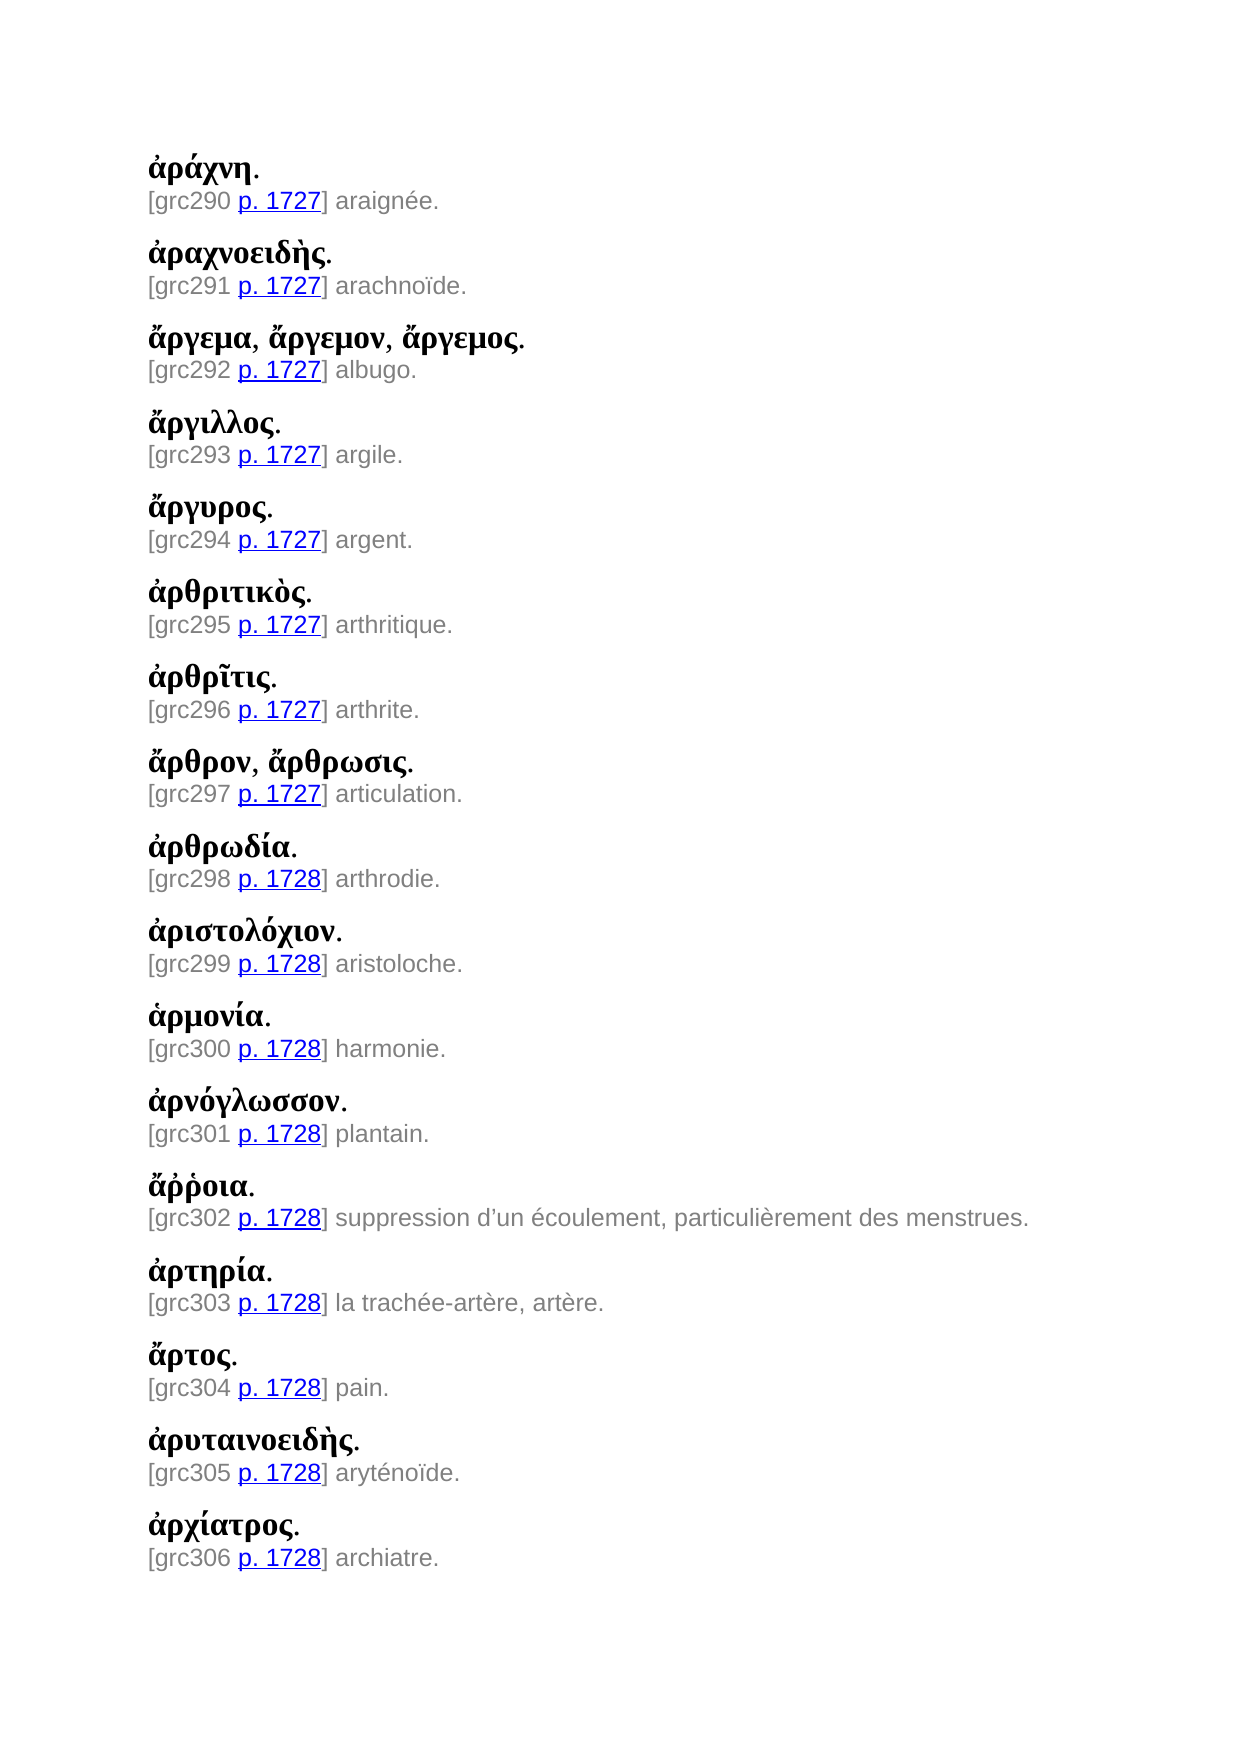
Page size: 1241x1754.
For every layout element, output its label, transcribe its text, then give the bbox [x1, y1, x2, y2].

text ἄργιλλος. [148, 402, 1093, 440]
text ἀρτηρία. [148, 1250, 1093, 1288]
text ἀρθρῖτις. [148, 656, 1093, 695]
text [grc292 p. 1727] albugo. [148, 356, 1093, 384]
text ἀράχνη. [148, 148, 1093, 186]
text ἀριστολόχιον. [148, 911, 1093, 949]
text ἄρθρον, ἄρθρωσις. [148, 741, 1093, 779]
text ἀρθριτικὸς. [148, 572, 1093, 610]
text ἀραχνοειδὴς. [148, 232, 1093, 271]
text ἄργεμα, ἄργεμον, ἄργεμος. [148, 317, 1093, 356]
text [grc297 p. 1727] articulation. [148, 779, 1093, 808]
text [grc300 p. 1728] harmonie. [148, 1034, 1093, 1063]
text [grc298 p. 1728] arthrodie. [148, 864, 1093, 893]
text [grc291 p. 1727] arachnoïde. [148, 271, 1093, 299]
text [grc290 p. 1727] araignée. [148, 186, 1093, 215]
text [grc304 p. 1728] pain. [148, 1373, 1093, 1402]
text [grc301 p. 1728] plantain. [148, 1119, 1093, 1147]
text ἀρνόγλωσσον. [148, 1080, 1093, 1119]
text [grc306 p. 1728] archiatre. [148, 1543, 1093, 1571]
text [grc293 p. 1727] argile. [148, 440, 1093, 469]
text ἄῤῥοια. [148, 1165, 1093, 1203]
text [grc295 p. 1727] arthritique. [148, 610, 1093, 639]
text ἀρθρωδία. [148, 826, 1093, 864]
text ἁρμονία. [148, 996, 1093, 1034]
text [grc303 p. 1728] la trachée-artère, artère. [148, 1288, 1093, 1317]
text [grc296 p. 1727] arthrite. [148, 695, 1093, 723]
text ἄρτος. [148, 1335, 1093, 1373]
text [grc305 p. 1728] aryténoïde. [148, 1458, 1093, 1487]
text [grc302 p. 1728] suppression d’un écoulement, particulièrement des menstrues. [148, 1203, 1093, 1232]
text ἄργυρος. [148, 487, 1093, 525]
text [grc299 p. 1728] aristoloche. [148, 949, 1093, 978]
text ἀρχίατρος. [148, 1504, 1093, 1543]
text [grc294 p. 1727] argent. [148, 525, 1093, 554]
text ἀρυταινοειδὴς. [148, 1419, 1093, 1458]
